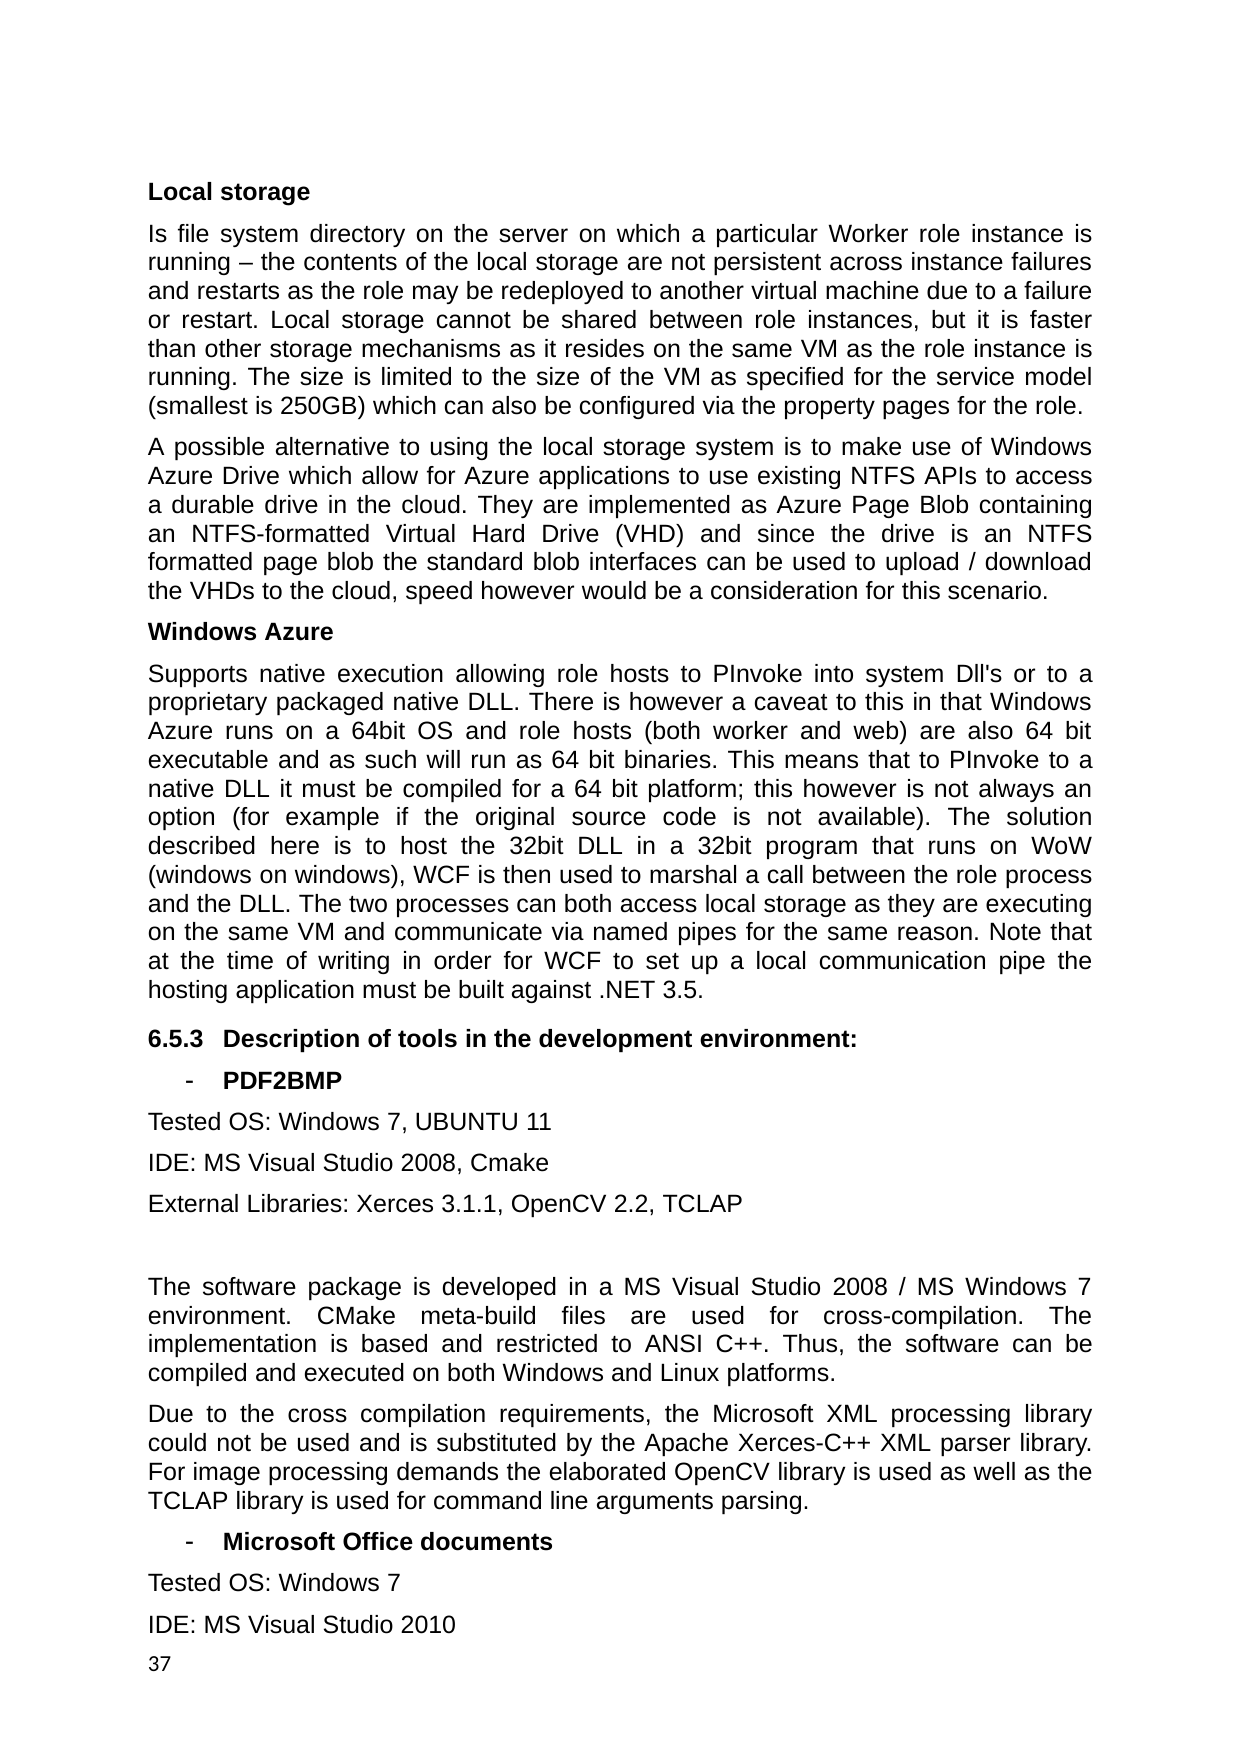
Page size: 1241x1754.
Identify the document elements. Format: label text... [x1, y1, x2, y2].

text A possible alternative to using the local storage system is to make use of Windows Azure Drive which allow for Azure applications to use existing NTFS APIs to access a durable drive in the cloud. They are implemented as Azure Page Blob containing an NTFS-formatted Virtual Hard Drive (VHD) and since the drive is an NTFS formatted page blob the standard blob interfaces can be used to upload / download the VHDs to the cloud, speed however would be a consideration for this scenario. [148, 432, 1092, 605]
text Windows Azure [148, 617, 1092, 646]
text Local storage [148, 177, 1092, 206]
text Supports native execution allowing role hosts to PInvoke into system Dll's or to a proprietary packaged native DLL. There is however a caveat to this in that Windows Azure runs on a 64bit OS and role hosts (both worker and web) are also 64 bit executable and as such will run as 64 bit binaries. This means that to PInvoke to a native DLL it must be compiled for a 64 bit platform; this however is not always an option (for example if the original source code is not available). The solution described here is to host the 32bit DLL in a 32bit program that runs on WoW (windows on windows), WCF is then used to marshal a call between the role process and the DLL. The two processes can both access local storage as they are executing on the same VM and communicate via named pipes for the same reason. Note that at the time of writing in order for WCF to set up a local communication pipe the hosting application must be built against .NET 3.5. [148, 658, 1092, 1003]
subtitle Description of tools in the development environment: [148, 1024, 1092, 1053]
text IDE: MS Visual Studio 2010 [148, 1609, 1092, 1638]
text Is file system directory on the server on which a particular Worker role instance is running – the contents of the local storage are not persistent across instance failures and restarts as the role may be redeployed to another virtual machine due to a failure or restart. Local storage cannot be shared between role instances, but it is faster than other storage mechanisms as it resides on the same VM as the role instance is running. The size is limited to the size of the VM as specified for the service model (smallest is 250GB) which can also be configured via the property pages for the role. [148, 218, 1092, 420]
text Tested OS: Windows 7, UBUNTU 11 [148, 1107, 1092, 1136]
list PDF2BMP [185, 1066, 1092, 1094]
text Tested OS: Windows 7 [148, 1568, 1092, 1597]
text External Libraries: Xerces 3.1.1, OpenCV 2.2, TCLAP [148, 1189, 1092, 1218]
list Microsoft Office documents [185, 1527, 1092, 1556]
text IDE: MS Visual Studio 2008, Cmake [148, 1148, 1092, 1177]
text Due to the cross compilation requirements, the Microsoft XML processing library could not be used and is substituted by the Apache Xerces-C++ XML parser library. For image processing demands the elaborated OpenCV library is used as well as the TCLAP library is used for command line arguments parsing. [148, 1399, 1092, 1514]
text The software package is developed in a MS Visual Studio 2008 / MS Windows 7 environment. CMake meta-build files are used for cross-compilation. The implementation is based and restricted to ANSI C++. Thus, the software can be compiled and executed on both Windows and Linux platforms. [148, 1272, 1092, 1387]
